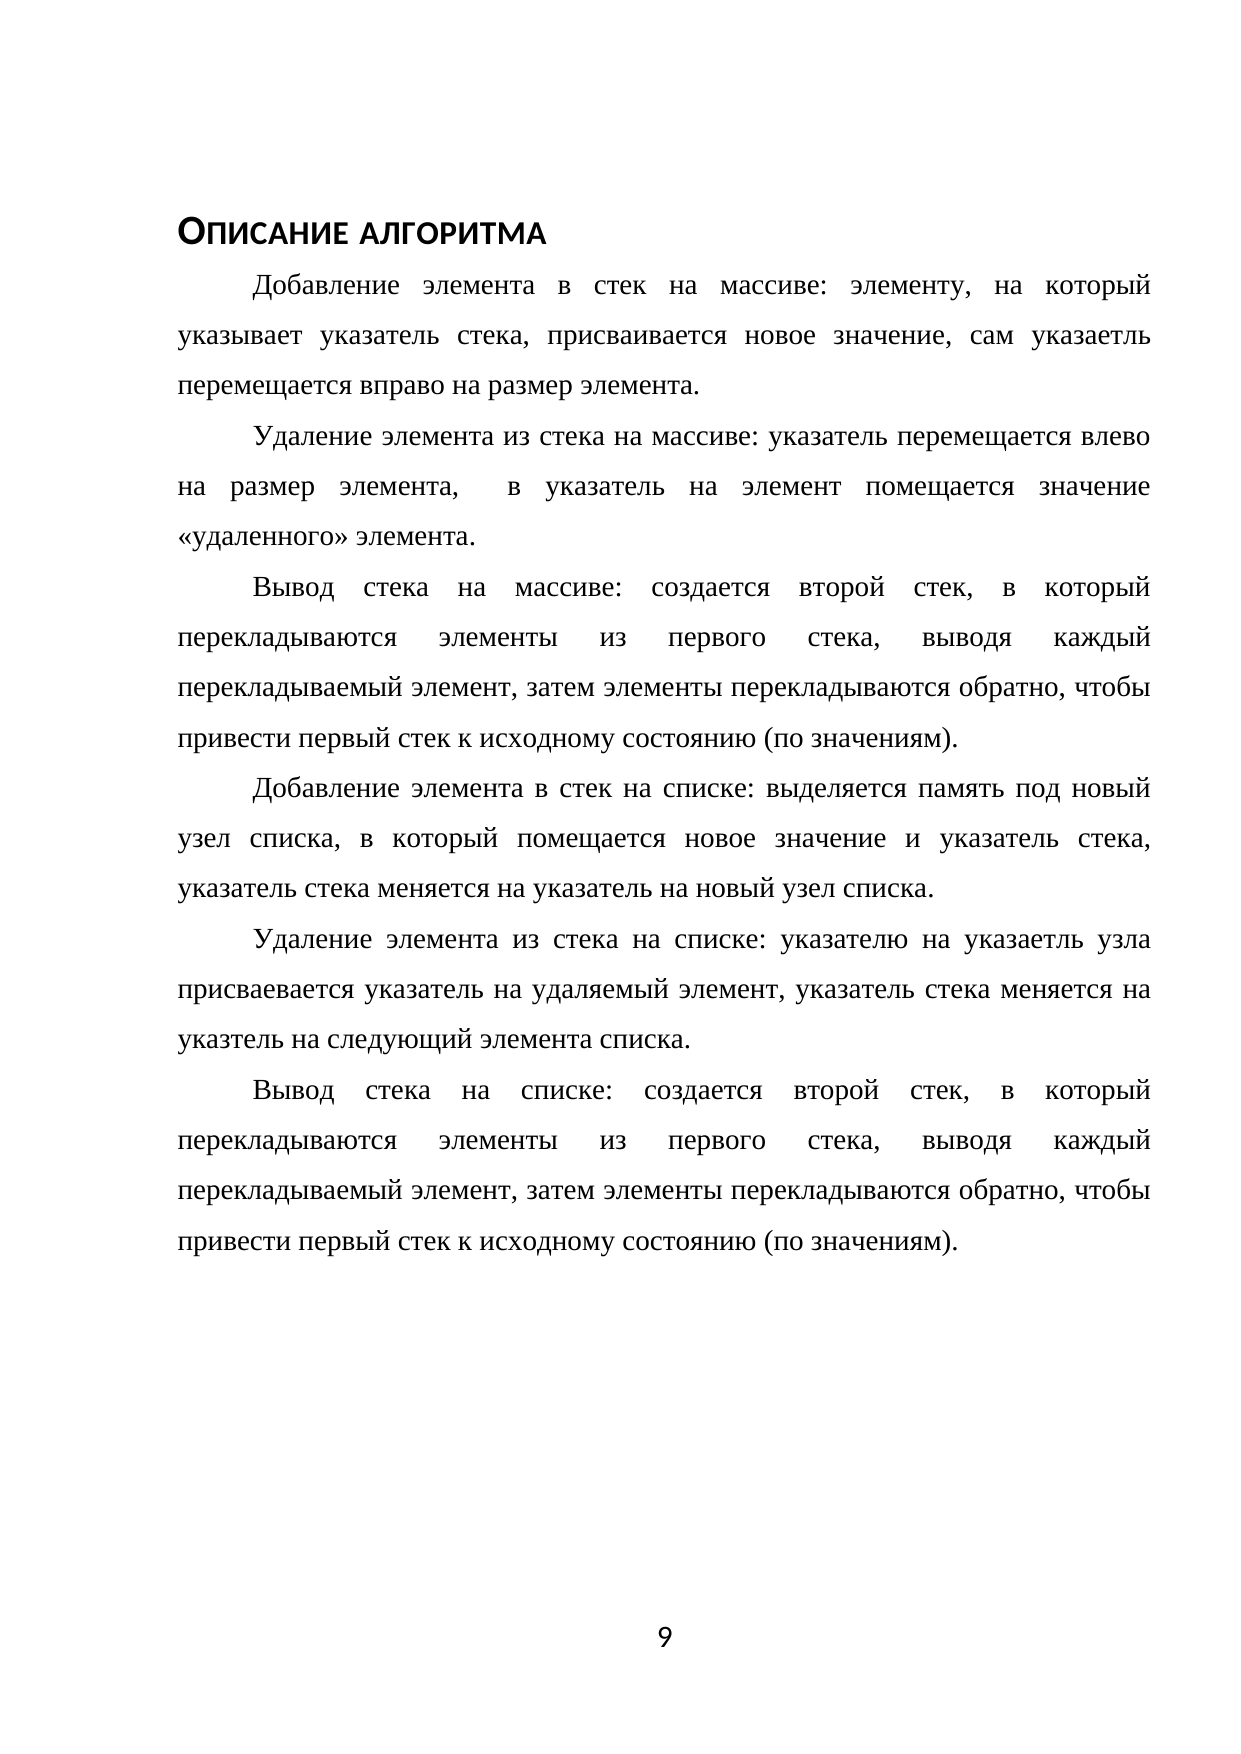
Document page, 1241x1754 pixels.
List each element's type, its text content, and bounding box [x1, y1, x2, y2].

text Вывод стека на списке: создается второй стек, в который перекладываются элементы из первого стека, выводя каждый перекладываемый элемент, затем элементы перекладываются обратно, чтобы привести первый стек к исходному состоянию (по значениям). [177, 1072, 1152, 1256]
text Вывод стека на массиве: создается второй стек, в который перекладываются элементы из первого стека, выводя каждый перекладываемый элемент, затем элементы перекладываются обратно, чтобы привести первый стек к исходному состоянию (по значениям). [177, 569, 1152, 753]
text Добавление элемента в стек на списке: выделяется память под новый узел списка, в который помещается новое значение и указатель стека, указатель стека меняется на указатель на новый узел списка. [177, 770, 1152, 904]
text Удаление элемента из стека на массиве: указатель перемещается влево на размер элемента, в указатель на элемент помещается значение «удаленного» элемента. [177, 418, 1152, 552]
text Удаление элемента из стека на списке: указателю на указаетль узла присваевается указатель на удаляемый элемент, указатель стека меняется на указтель на следующий элемента списка. [177, 921, 1152, 1055]
subtitle Описание алгоритма [177, 204, 1152, 255]
text Добавление элемента в стек на массиве: элементу, на который указывает указатель стека, присваивается новое значение, сам указаетль перемещается вправо на размер элемента. [177, 267, 1152, 401]
